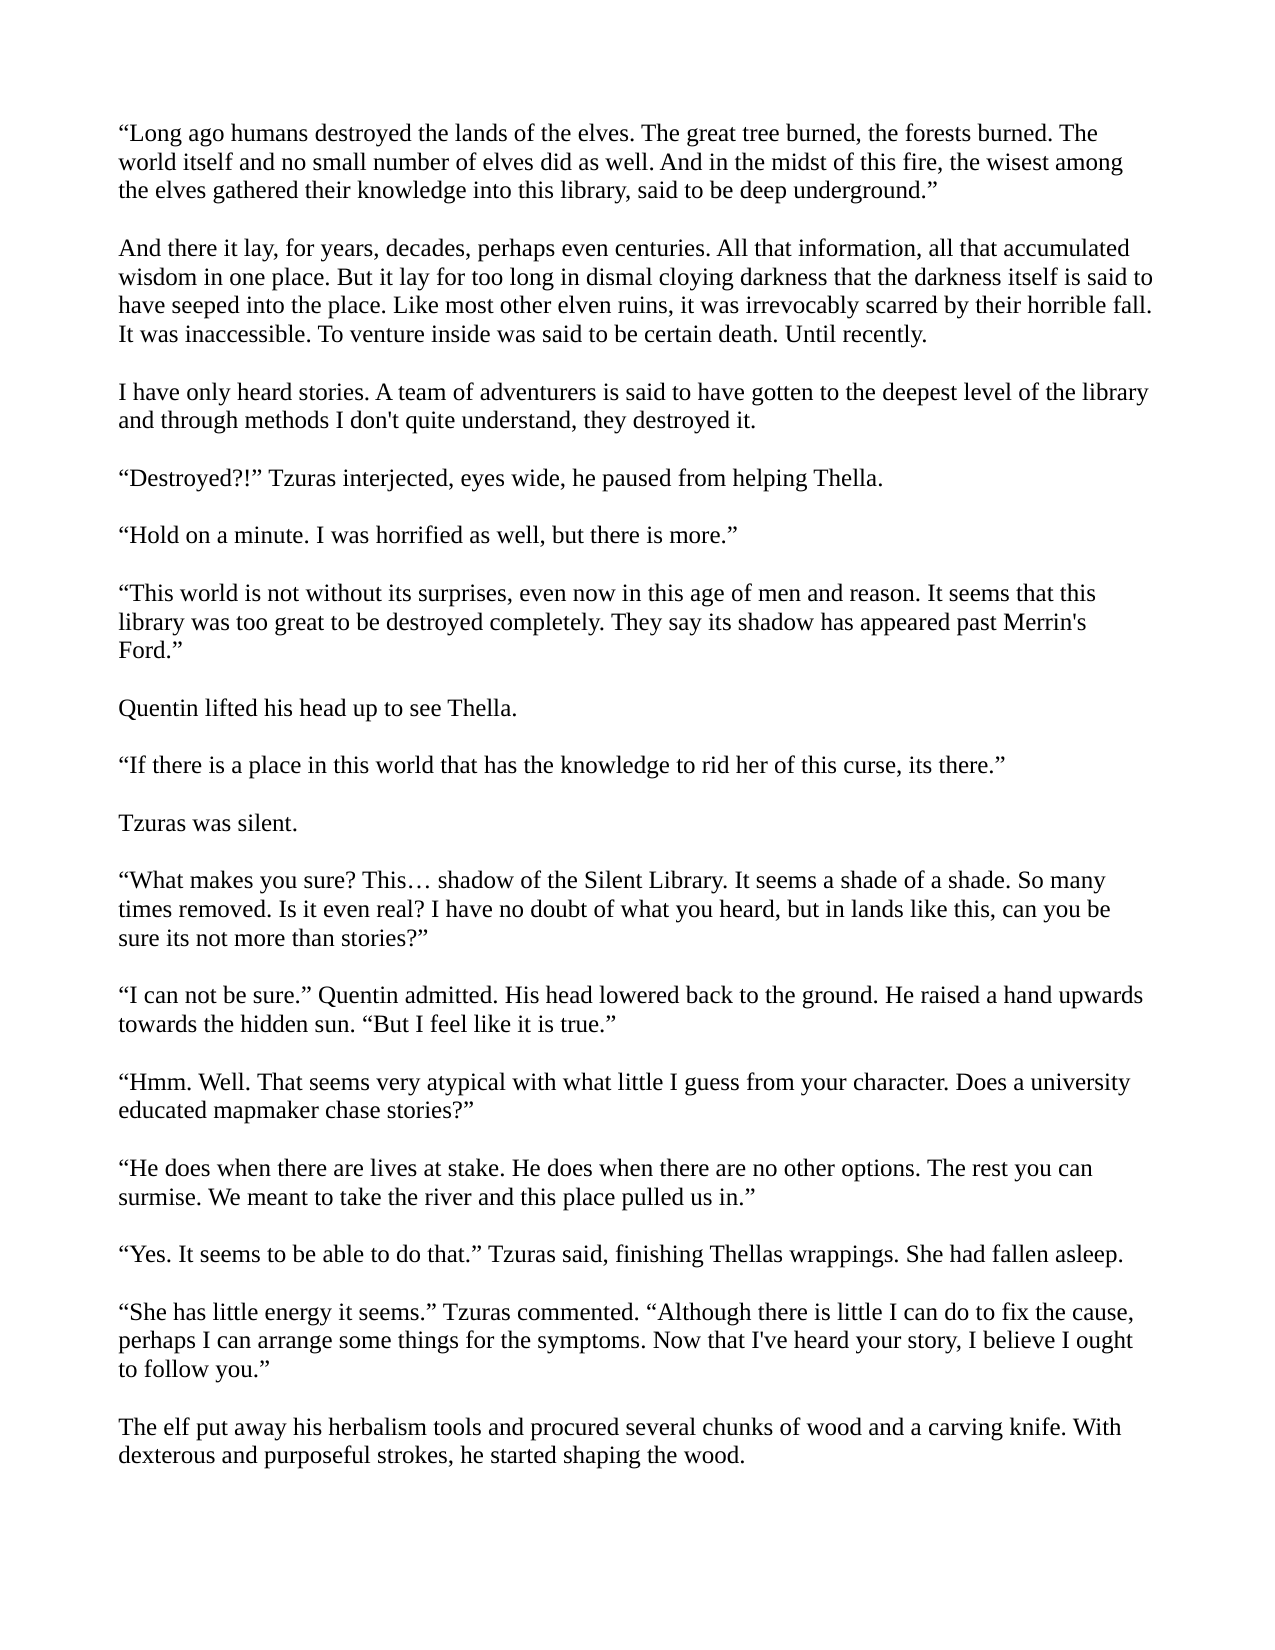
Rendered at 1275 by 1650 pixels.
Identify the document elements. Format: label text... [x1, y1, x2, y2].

text Quentin lifted his head up to see Thella. [118, 693, 1157, 722]
text “Yes. It seems to be able to do that.” Tzuras said, finishing Thellas wrappings. She had fallen asleep. [118, 1239, 1157, 1268]
text “Long ago humans destroyed the lands of the elves. The great tree burned, the forests burned. The world itself and no small number of elves did as well. And in the midst of this fire, the wisest among the elves gathered their knowledge into this library, said to be deep underground.” [118, 118, 1157, 204]
text “She has little energy it seems.” Tzuras commented. “Although there is little I can do to fix the cause, perhaps I can arrange some things for the symptoms. Now that I've heard your story, I believe I ought to follow you.” [118, 1297, 1157, 1383]
text And there it lay, for years, decades, perhaps even centuries. All that information, all that accumulated wisdom in one place. But it lay for too long in dismal cloying darkness that the darkness itself is said to have seeped into the place. Like most other elven ruins, it was irrevocably scarred by their horrible fall. It was inaccessible. To venture inside was said to be certain death. Until recently. [118, 233, 1157, 348]
text “Hmm. Well. That seems very atypical with what little I guess from your character. Does a university educated mapmaker chase stories?” [118, 1067, 1157, 1124]
text “He does when there are lives at stake. He does when there are no other options. The rest you can surmise. We meant to take the river and this place pulled us in.” [118, 1153, 1157, 1211]
text “What makes you sure? This… shadow of the Silent Library. It seems a shade of a shade. So many times removed. Is it even real? I have no doubt of what you heard, but in lands like this, can you be sure its not more than stories?” [118, 866, 1157, 952]
text I have only heard stories. A team of adventurers is said to have gotten to the deepest level of the library and through methods I don't quite understand, they destroyed it. [118, 377, 1157, 434]
text The elf put away his herbalism tools and procured several chunks of wood and a carving knife. With dexterous and purposeful strokes, he started shaping the wood. [118, 1412, 1157, 1469]
text Tzuras was silent. [118, 808, 1157, 837]
text “This world is not without its surprises, even now in this age of men and reason. It seems that this library was too great to be destroyed completely. They say its shadow has appeared past Merrin's Ford.” [118, 578, 1157, 664]
text “I can not be sure.” Quentin admitted. His head lowered back to the ground. He raised a hand upwards towards the hidden sun. “But I feel like it is true.” [118, 981, 1157, 1038]
text “If there is a place in this world that has the knowledge to rid her of this curse, its there.” [118, 751, 1157, 779]
text “Hold on a minute. I was horrified as well, but there is more.” [118, 521, 1157, 549]
text “Destroyed?!” Tzuras interjected, eyes wide, he paused from helping Thella. [118, 463, 1157, 492]
